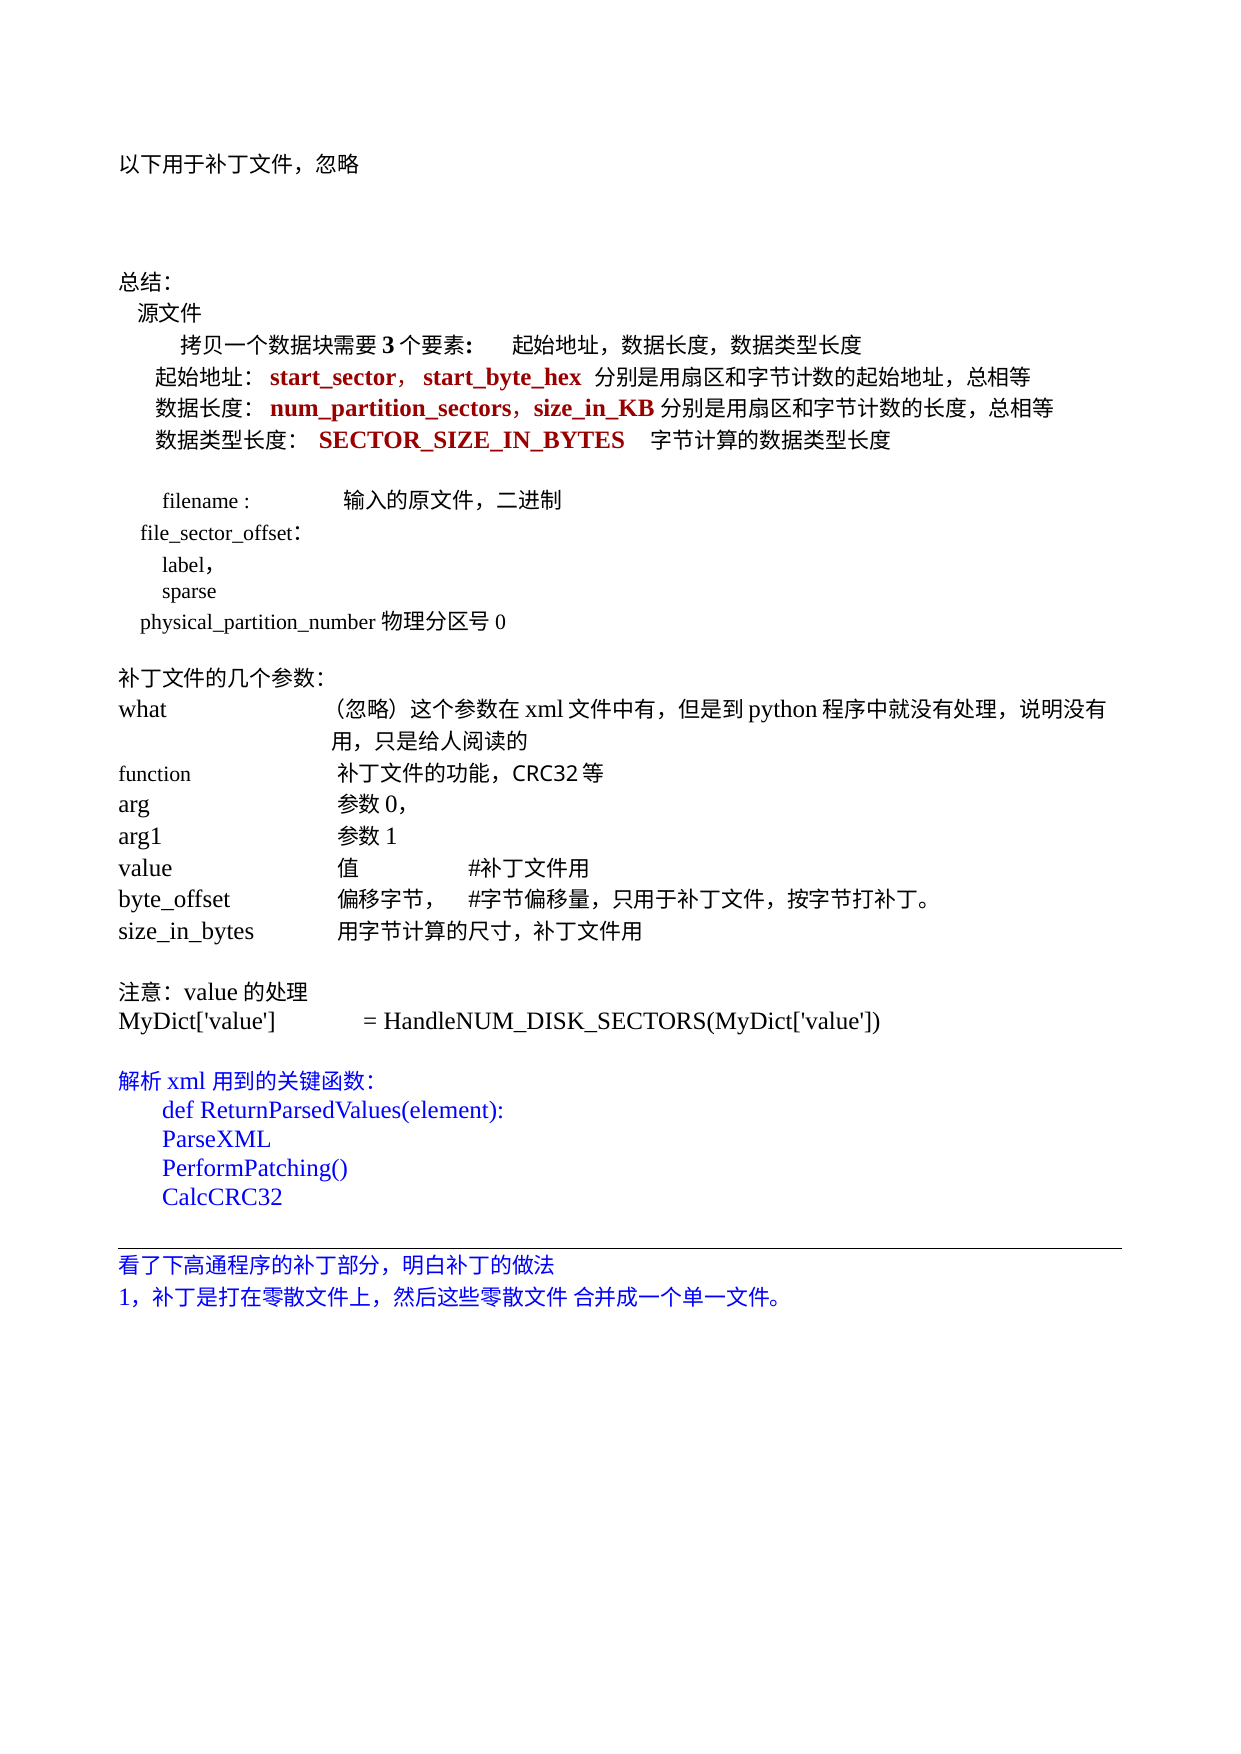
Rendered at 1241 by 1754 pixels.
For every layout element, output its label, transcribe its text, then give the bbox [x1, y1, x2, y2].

text CalcCRC32 [118, 1182, 1122, 1210]
text MyDict['value'] = HandleNUM_DISK_SECTORS(MyDict['value']) [118, 1006, 1122, 1035]
text 看了下高通程序的补丁部分，明白补丁的做法 [118, 1249, 1122, 1279]
text 补丁文件的几个参数： [118, 661, 1122, 692]
text 解析 xml 用到的关键函数： [118, 1064, 1122, 1095]
text 源文件 [118, 296, 1122, 328]
text label， [118, 547, 1122, 578]
text 拷贝一个数据块需要3个要素: 起始地址，数据长度，数据类型长度 [118, 328, 1122, 360]
text ParseXML [118, 1124, 1122, 1153]
text file_sector_offset： [118, 515, 1122, 547]
text 数据长度： num_partition_sectors，size_in_KB 分别是用扇区和字节计数的长度，总相等 [118, 391, 1122, 423]
text filename : 输入的原文件，二进制 [118, 483, 1122, 515]
text 1，补丁是打在零散文件上，然后这些零散文件 合并成一个单一文件。 [118, 1279, 1122, 1311]
text 数据类型长度： SECTOR_SIZE_IN_BYTES 字节计算的数据类型长度 [118, 423, 1122, 455]
text 总结： [118, 265, 1122, 296]
text 起始地址： start_sector， start_byte_hex 分别是用扇区和字节计数的起始地址，总相等 [118, 360, 1122, 391]
text arg1 参数1 [118, 819, 1122, 851]
text 注意：value的处理 [118, 974, 1122, 1006]
text byte_offset 偏移字节， #字节偏移量，只用于补丁文件，按字节打补丁。 [118, 882, 1122, 914]
text what （忽略）这个参数在 xml文件中有，但是到python程序中就没有处理，说明没有用，只是给人阅读的 [118, 692, 1122, 756]
text size_in_bytes 用字节计算的尺寸，补丁文件用 [118, 914, 1122, 946]
text arg 参数0， [118, 787, 1122, 819]
text 以下用于补丁文件，忽略 [118, 147, 1122, 178]
text physical_partition_number 物理分区号0 [118, 604, 1122, 635]
text sparse [118, 578, 1122, 604]
text PerformPatching() [118, 1153, 1122, 1182]
text value 值 #补丁文件用 [118, 851, 1122, 882]
text function 补丁文件的功能，CRC32等 [118, 756, 1122, 787]
text def ReturnParsedValues(element): [118, 1095, 1122, 1124]
